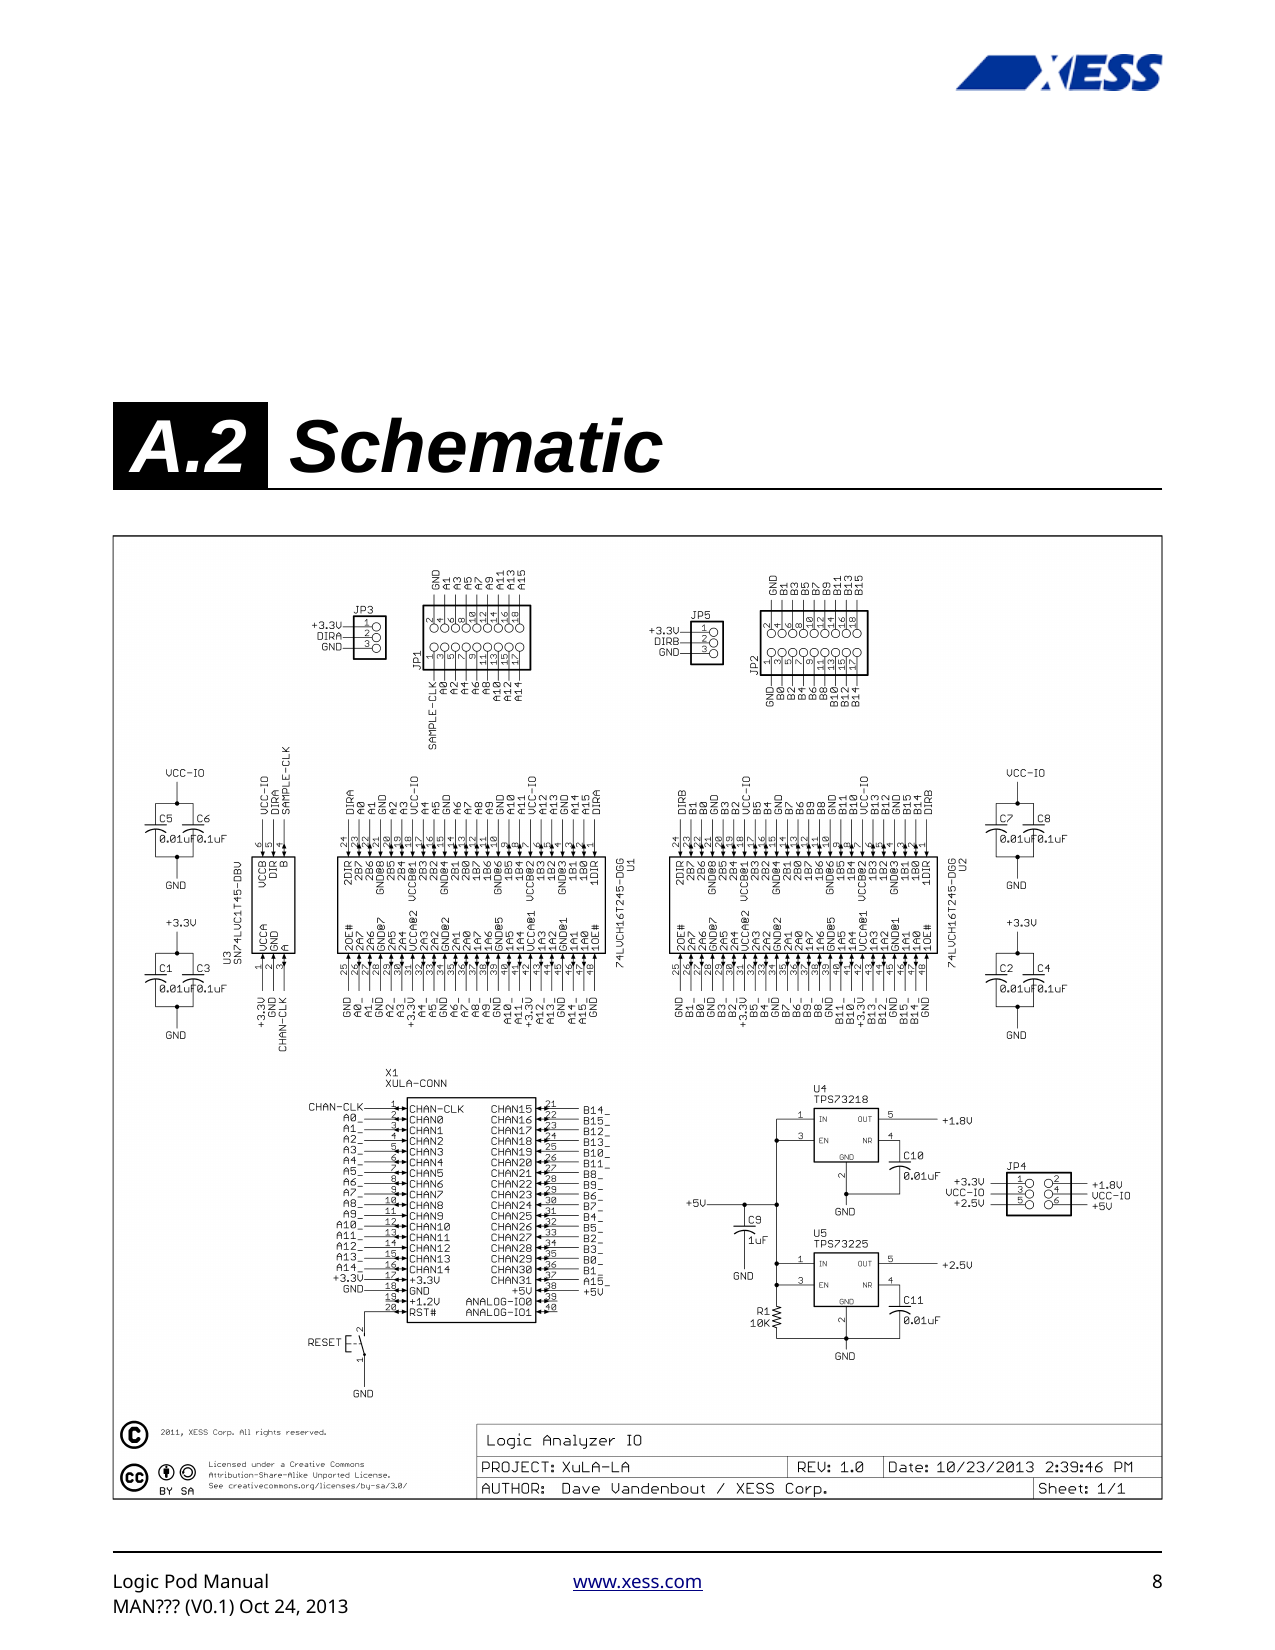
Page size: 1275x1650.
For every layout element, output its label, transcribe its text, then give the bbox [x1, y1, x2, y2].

picture [955, 54, 1163, 91]
subtitle Schematic [268, 402, 1162, 488]
